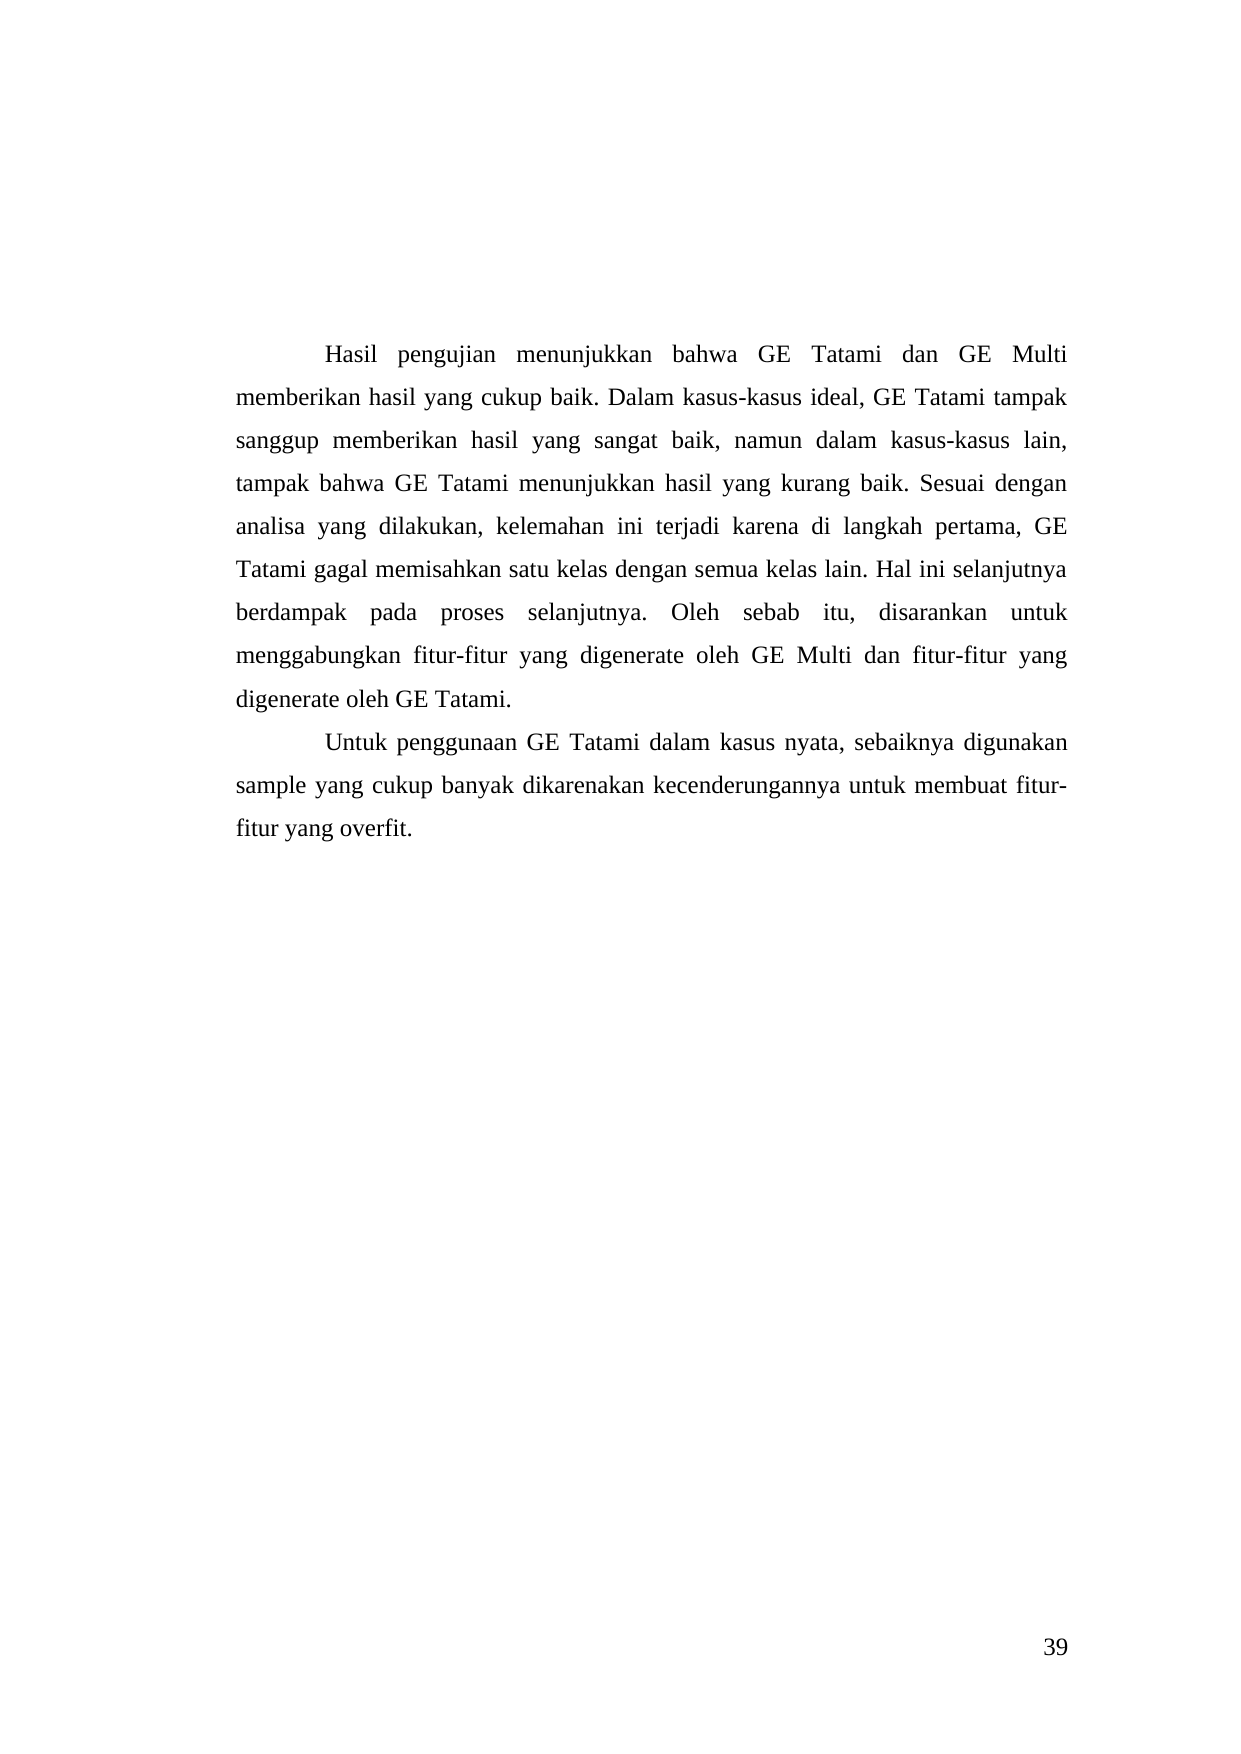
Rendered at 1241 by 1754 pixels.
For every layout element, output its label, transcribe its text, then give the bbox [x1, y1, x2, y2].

text Untuk penggunaan GE Tatami dalam kasus nyata, sebaiknya digunakan sample yang cukup banyak dikarenakan kecenderungannya untuk membuat fitur-fitur yang overfit. [236, 727, 1068, 842]
text Hasil pengujian menunjukkan bahwa GE Tatami dan GE Multi memberikan hasil yang cukup baik. Dalam kasus-kasus ideal, GE Tatami tampak sanggup memberikan hasil yang sangat baik, namun dalam kasus-kasus lain, tampak bahwa GE Tatami menunjukkan hasil yang kurang baik. Sesuai dengan analisa yang dilakukan, kelemahan ini terjadi karena di langkah pertama, GE Tatami gagal memisahkan satu kelas dengan semua kelas lain. Hal ini selanjutnya berdampak pada proses selanjutnya. Oleh sebab itu, disarankan untuk menggabungkan fitur-fitur yang digenerate oleh GE Multi dan fitur-fitur yang digenerate oleh GE Tatami. [236, 339, 1068, 712]
